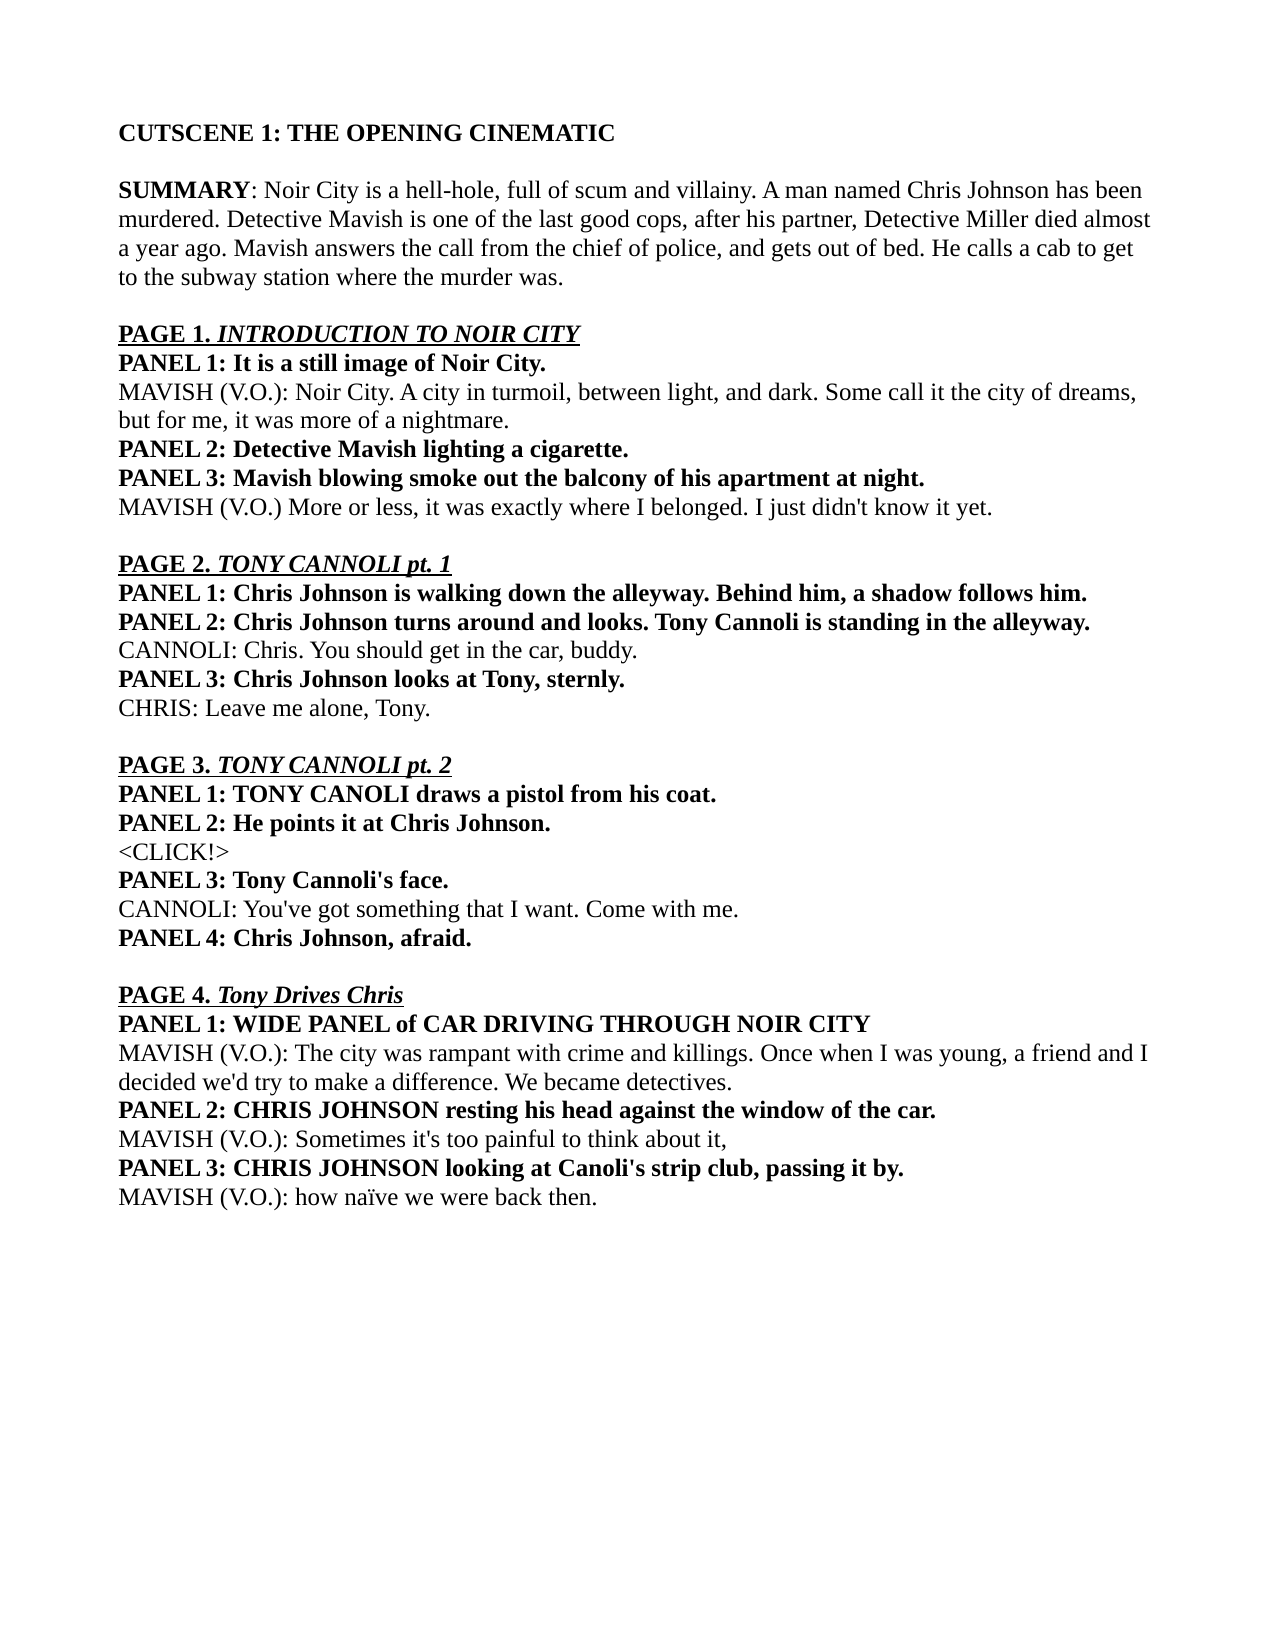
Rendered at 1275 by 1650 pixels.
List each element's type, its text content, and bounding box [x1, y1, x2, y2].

text PANEL 2: Chris Johnson turns around and looks. Tony Cannoli is standing in the alleyway. [118, 607, 1157, 636]
text PANEL 1: Chris Johnson is walking down the alleyway. Behind him, a shadow follows him. [118, 578, 1157, 607]
text PANEL 3: CHRIS JOHNSON looking at Canoli's strip club, passing it by. [118, 1153, 1157, 1182]
text CUTSCENE 1: THE OPENING CINEMATIC [118, 118, 1157, 147]
text PANEL 2: CHRIS JOHNSON resting his head against the window of the car. [118, 1096, 1157, 1124]
text MAVISH (V.O.): The city was rampant with crime and killings. Once when I was young, a friend and I decided we'd try to make a difference. We became detectives. [118, 1038, 1157, 1096]
text PANEL 4: Chris Johnson, afraid. [118, 923, 1157, 952]
text PAGE 2. TONY CANNOLI pt. 1 [118, 549, 1157, 578]
text CHRIS: Leave me alone, Tony. [118, 693, 1157, 722]
text PANEL 1: WIDE PANEL of CAR DRIVING THROUGH NOIR CITY [118, 1009, 1157, 1038]
text SUMMARY: Noir City is a hell-hole, full of scum and villainy. A man named Chris Johnson has been murdered. Detective Mavish is one of the last good cops, after his partner, Detective Miller died almost a year ago. Mavish answers the call from the chief of police, and gets out of bed. He calls a cab to get to the subway station where the murder was. [118, 176, 1157, 291]
text MAVISH (V.O.): Sometimes it's too painful to think about it, [118, 1124, 1157, 1153]
text PANEL 3: Tony Cannoli's face. [118, 866, 1157, 894]
text MAVISH (V.O.): Noir City. A city in turmoil, between light, and dark. Some call it the city of dreams, but for me, it was more of a nightmare. [118, 377, 1157, 434]
text PANEL 2: He points it at Chris Johnson. [118, 808, 1157, 837]
text PAGE 3. TONY CANNOLI pt. 2 [118, 751, 1157, 779]
text MAVISH (V.O.): how naïve we were back then. [118, 1182, 1157, 1211]
text PANEL 3: Mavish blowing smoke out the balcony of his apartment at night. [118, 463, 1157, 492]
text PAGE 1. INTRODUCTION TO NOIR CITY [118, 319, 1157, 348]
text PANEL 3: Chris Johnson looks at Tony, sternly. [118, 664, 1157, 693]
text PANEL 1: It is a still image of Noir City. [118, 348, 1157, 377]
text PANEL 2: Detective Mavish lighting a cigarette. [118, 434, 1157, 463]
text <CLICK!> [118, 837, 1157, 866]
text PAGE 4. Tony Drives Chris [118, 981, 1157, 1009]
text CANNOLI: You've got something that I want. Come with me. [118, 894, 1157, 923]
text MAVISH (V.O.) More or less, it was exactly where I belonged. I just didn't know it yet. [118, 492, 1157, 521]
text PANEL 1: TONY CANOLI draws a pistol from his coat. [118, 779, 1157, 808]
text CANNOLI: Chris. You should get in the car, buddy. [118, 636, 1157, 664]
